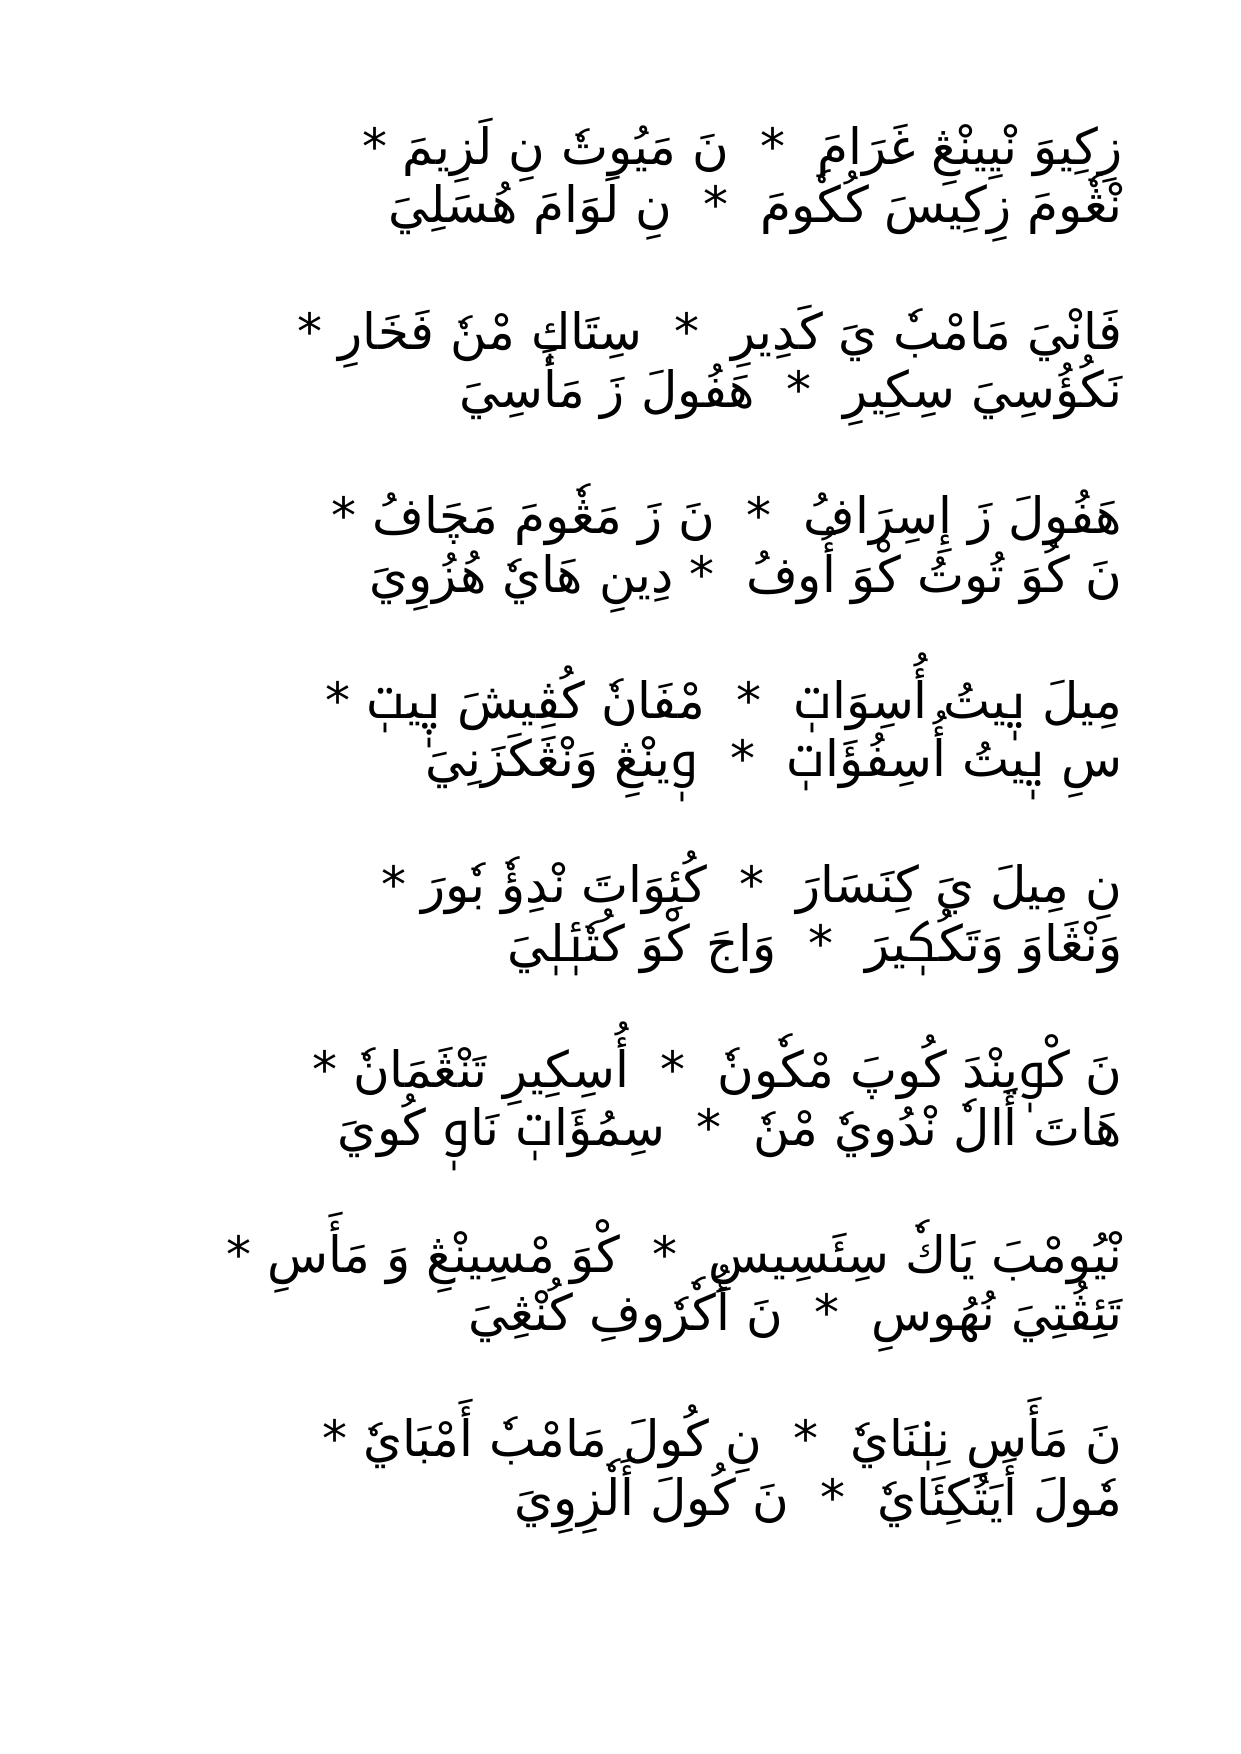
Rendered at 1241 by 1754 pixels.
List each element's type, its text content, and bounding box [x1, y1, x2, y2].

text تَئِڤُتِيَ نُهُوسِ * نَ أُكٗرٗوفِ كُنْڠِيَ [118, 1284, 720, 1342]
text نْڠٗومَ زِكِيسَ كُكٗومَ * نِ لَوَامَ هُسَلِيَ [118, 176, 1122, 234]
text هَفُولَ زَ إِسِرَافُ * نَ زَ مَڠٗومَ مَچَافُ * [118, 487, 1122, 546]
text نَكُؤُسِيَ سِكِيرِ * هَفُولَ زَ مَأَسِيَ [118, 361, 1122, 419]
text زِكِيوَ نْيِينْڠِ غَرَامَ * نَ مَيُوتٗ نِ لَزِيمَ * [118, 118, 1122, 176]
text مِيلَ يٖيتُ أُسِوَاتٖ * مْفَانٗ كُڤِيشَ پٖيتٖ * [118, 672, 1122, 730]
text نَ كْوٖينْدَ كُوپَ مْكٗونٗ * أُسِكِيرِ تَنْڠَمَانٗ * [118, 1041, 1122, 1099]
text نِ مِيلَ يَ كِنَسَارَ * كُئِوَاتَ نْدِؤٗ بٗورَ * [118, 856, 1122, 915]
text نَ مَأَسِ نِنٖنَايٗ * نِ كُولَ مَامْبٗ أَمْبَايٗ * [118, 1410, 1122, 1468]
text فَانْيَ مَامْبٗ يَ كَدِيرِ * سِتَاكٖ مْنٗ فَخَارِ * [118, 303, 1122, 361]
text سِ يٖيتُ أُسِفُؤَاتٖ * وٖينْڠِ وَنْڠَكَزَنِيَ [118, 730, 1122, 788]
text وَنْڠَاوَ وَتَكُكٖيرَ * وَاجَ كْوَ كُتٗئٖلٖيَ [118, 915, 1122, 973]
text نَ كُوَ تُوتُ كْوَ أُوفُ * دِينِ هَايٗ هُزُوِيَ [118, 546, 1122, 604]
text تَئِڤُتِيَ نُهُوسِ * نَ أُكٗرٗوفِ كُنْڠِيَ [670, 1284, 1122, 1342]
text هَاتَ أَالٗ نْدُويٗ مْنٗ * سِمُؤَاتٖ نَاوٖ كُويَ [118, 1099, 1122, 1157]
text مٗولَ أَيَتُكِئَايٗ * نَ كُولَ أَلٗزِوِيَ [118, 1468, 1122, 1527]
text نْيُومْبَ يَاكٗ سِئَسِيسِ * كْوَ مْسِينْڠِ وَ مَأَسِ * [118, 1226, 1122, 1284]
